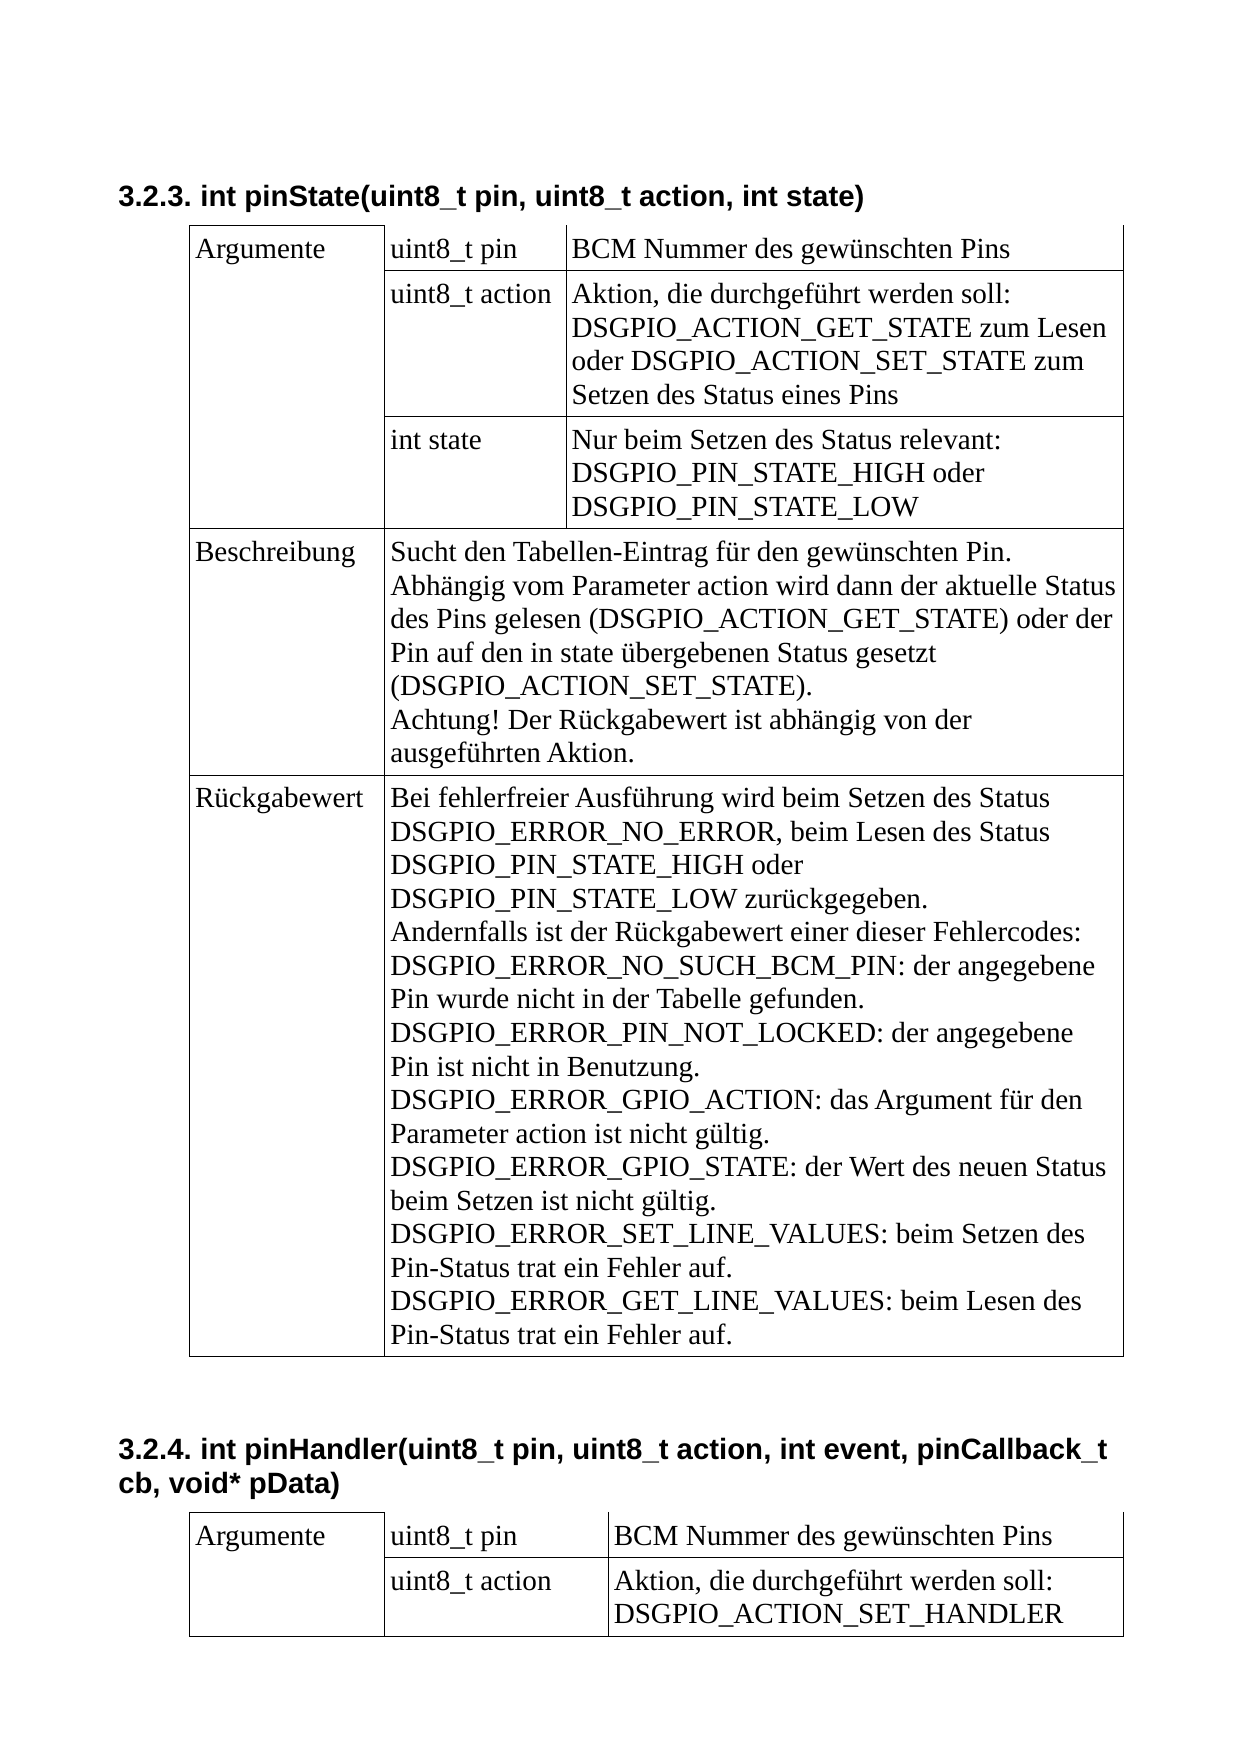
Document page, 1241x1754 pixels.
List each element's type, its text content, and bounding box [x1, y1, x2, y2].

table_cell Nur beim Setzen des Status relevant: DSGPIO_PIN_STATE_HIGH oder DSGPIO_PIN_STATE_LOW [567, 417, 1123, 528]
table_cell Sucht den Tabellen-Eintrag für den gewünschten Pin. Abhängig vom Parameter action wird dann der aktuelle Status des Pins gelesen (DSGPIO_ACTION_GET_STATE) oder der Pin auf den in state übergebenen Status gesetzt (DSGPIO_ACTION_SET_STATE). Achtung! Der Rückgabewert ist abhängig von der ausgeführten Aktion. [385, 529, 1123, 774]
table_header Argumente [190, 1513, 384, 1636]
table_cell uint8_t action [385, 271, 566, 416]
table_cell Rückgabewert [190, 776, 384, 1356]
table_cell Aktion, die durchgeführt werden soll: DSGPIO_ACTION_GET_STATE zum Lesen oder DSGPIO_ACTION_SET_STATE zum Setzen des Status eines Pins [567, 271, 1123, 416]
table_cell uint8_t action [385, 1558, 608, 1636]
table_header uint8_t pin [385, 1512, 608, 1557]
subtitle int pinState(uint8_t pin, uint8_t action, int state) [118, 179, 1122, 213]
table_header BCM Nummer des gewünschten Pins [567, 225, 1123, 270]
table_header uint8_t pin [385, 225, 566, 270]
table_cell Beschreibung [190, 529, 384, 774]
table_header Argumente [190, 226, 384, 528]
table_cell int state [385, 417, 566, 528]
table_cell Aktion, die durchgeführt werden soll: DSGPIO_ACTION_SET_HANDLER [609, 1558, 1123, 1636]
table_cell Bei fehlerfreier Ausführung wird beim Setzen des Status DSGPIO_ERROR_NO_ERROR, beim Lesen des Status DSGPIO_PIN_STATE_HIGH oder DSGPIO_PIN_STATE_LOW zurückgegeben. Andernfalls ist der Rückgabewert einer dieser Fehlercodes: DSGPIO_ERROR_NO_SUCH_BCM_PIN: der angegebene Pin wurde nicht in der Tabelle gefunden. DSGPIO_ERROR_PIN_NOT_LOCKED: der angegebene Pin ist nicht in Benutzung. DSGPIO_ERROR_GPIO_ACTION: das Argument für den Parameter action ist nicht gültig. DSGPIO_ERROR_GPIO_STATE: der Wert des neuen Status beim Setzen ist nicht gültig. DSGPIO_ERROR_SET_LINE_VALUES: beim Setzen des Pin-Status trat ein Fehler auf. DSGPIO_ERROR_GET_LINE_VALUES: beim Lesen des Pin-Status trat ein Fehler auf. [385, 776, 1123, 1356]
subtitle int pinHandler(uint8_t pin, uint8_t action, int event, pinCallback_t cb, void* pData) [118, 1432, 1122, 1499]
table_header BCM Nummer des gewünschten Pins [609, 1512, 1123, 1557]
